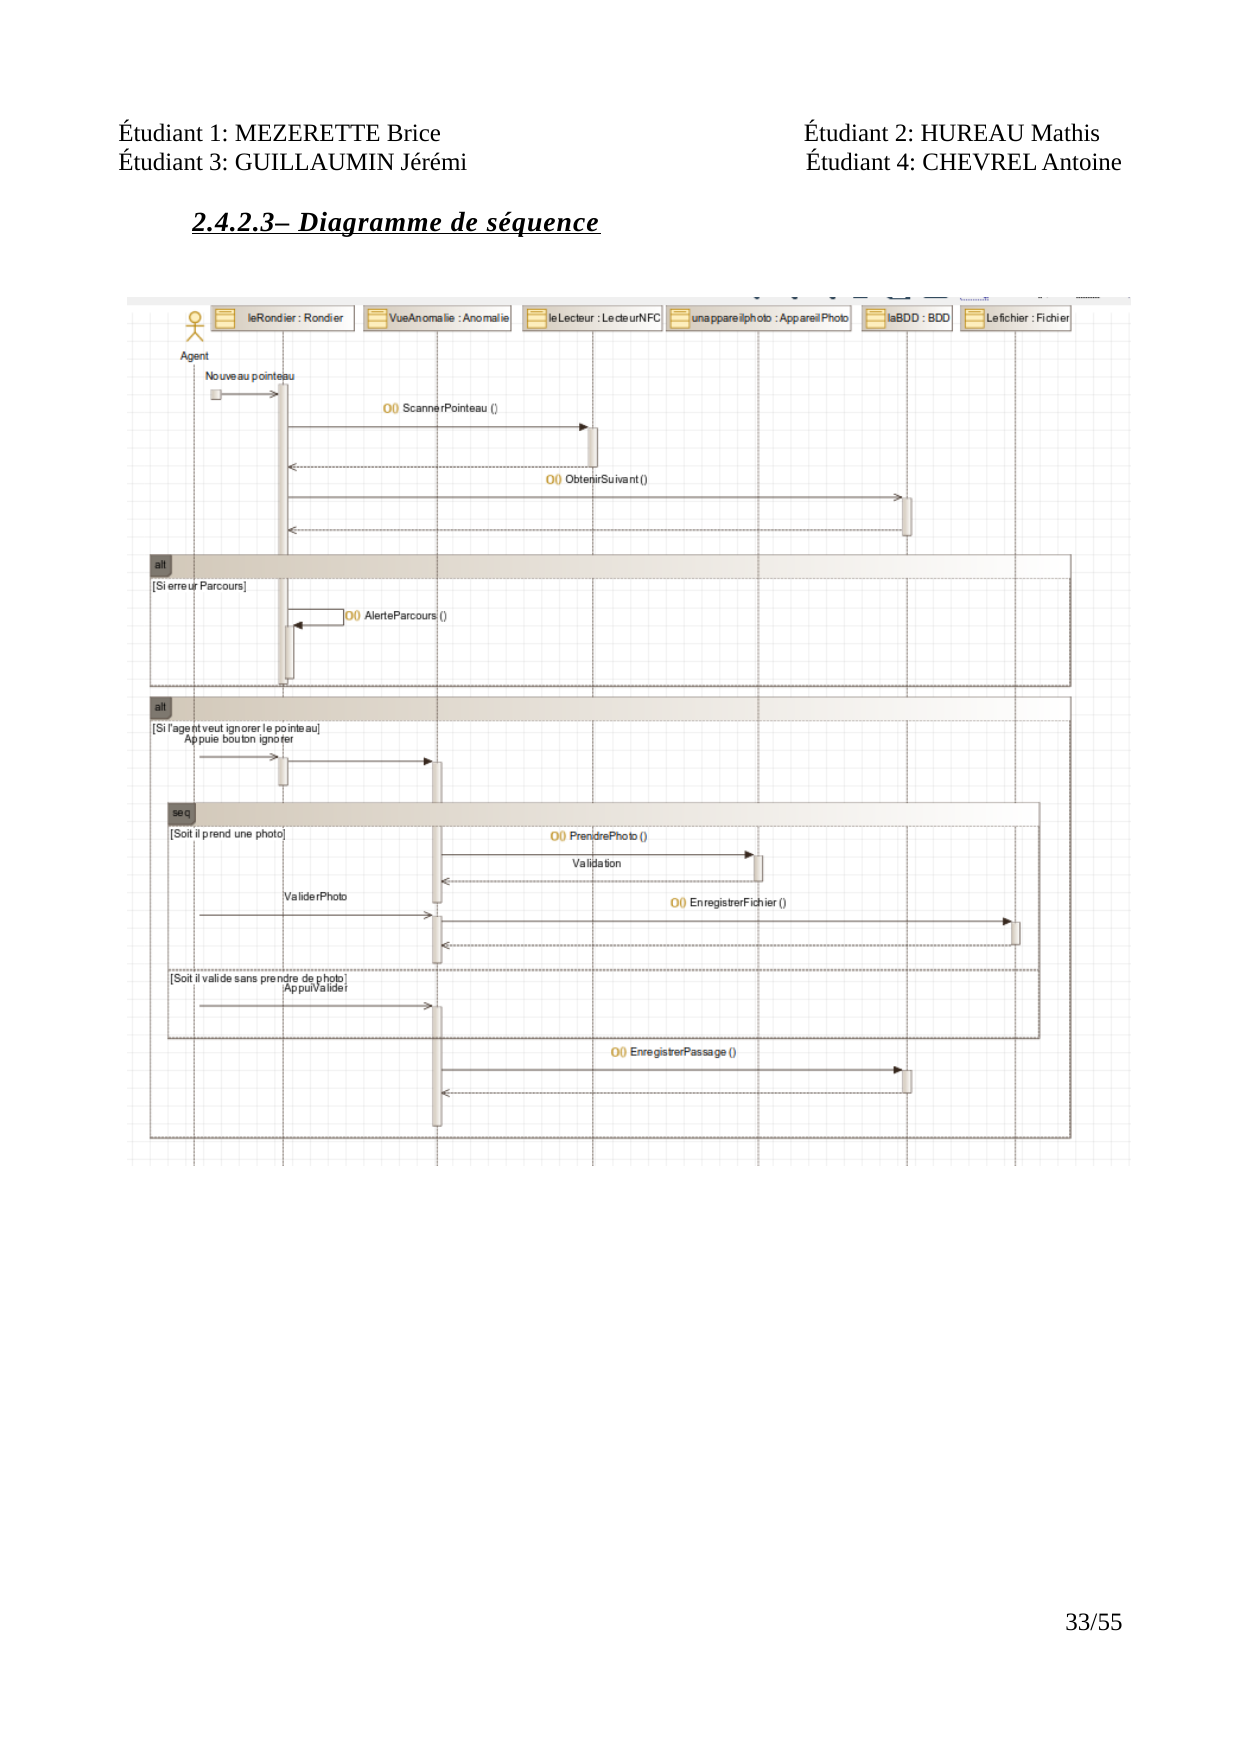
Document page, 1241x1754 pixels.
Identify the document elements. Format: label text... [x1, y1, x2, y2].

subtitle 2.4.2.3– Diagramme de séquence [118, 205, 1122, 237]
picture [127, 297, 1131, 1166]
